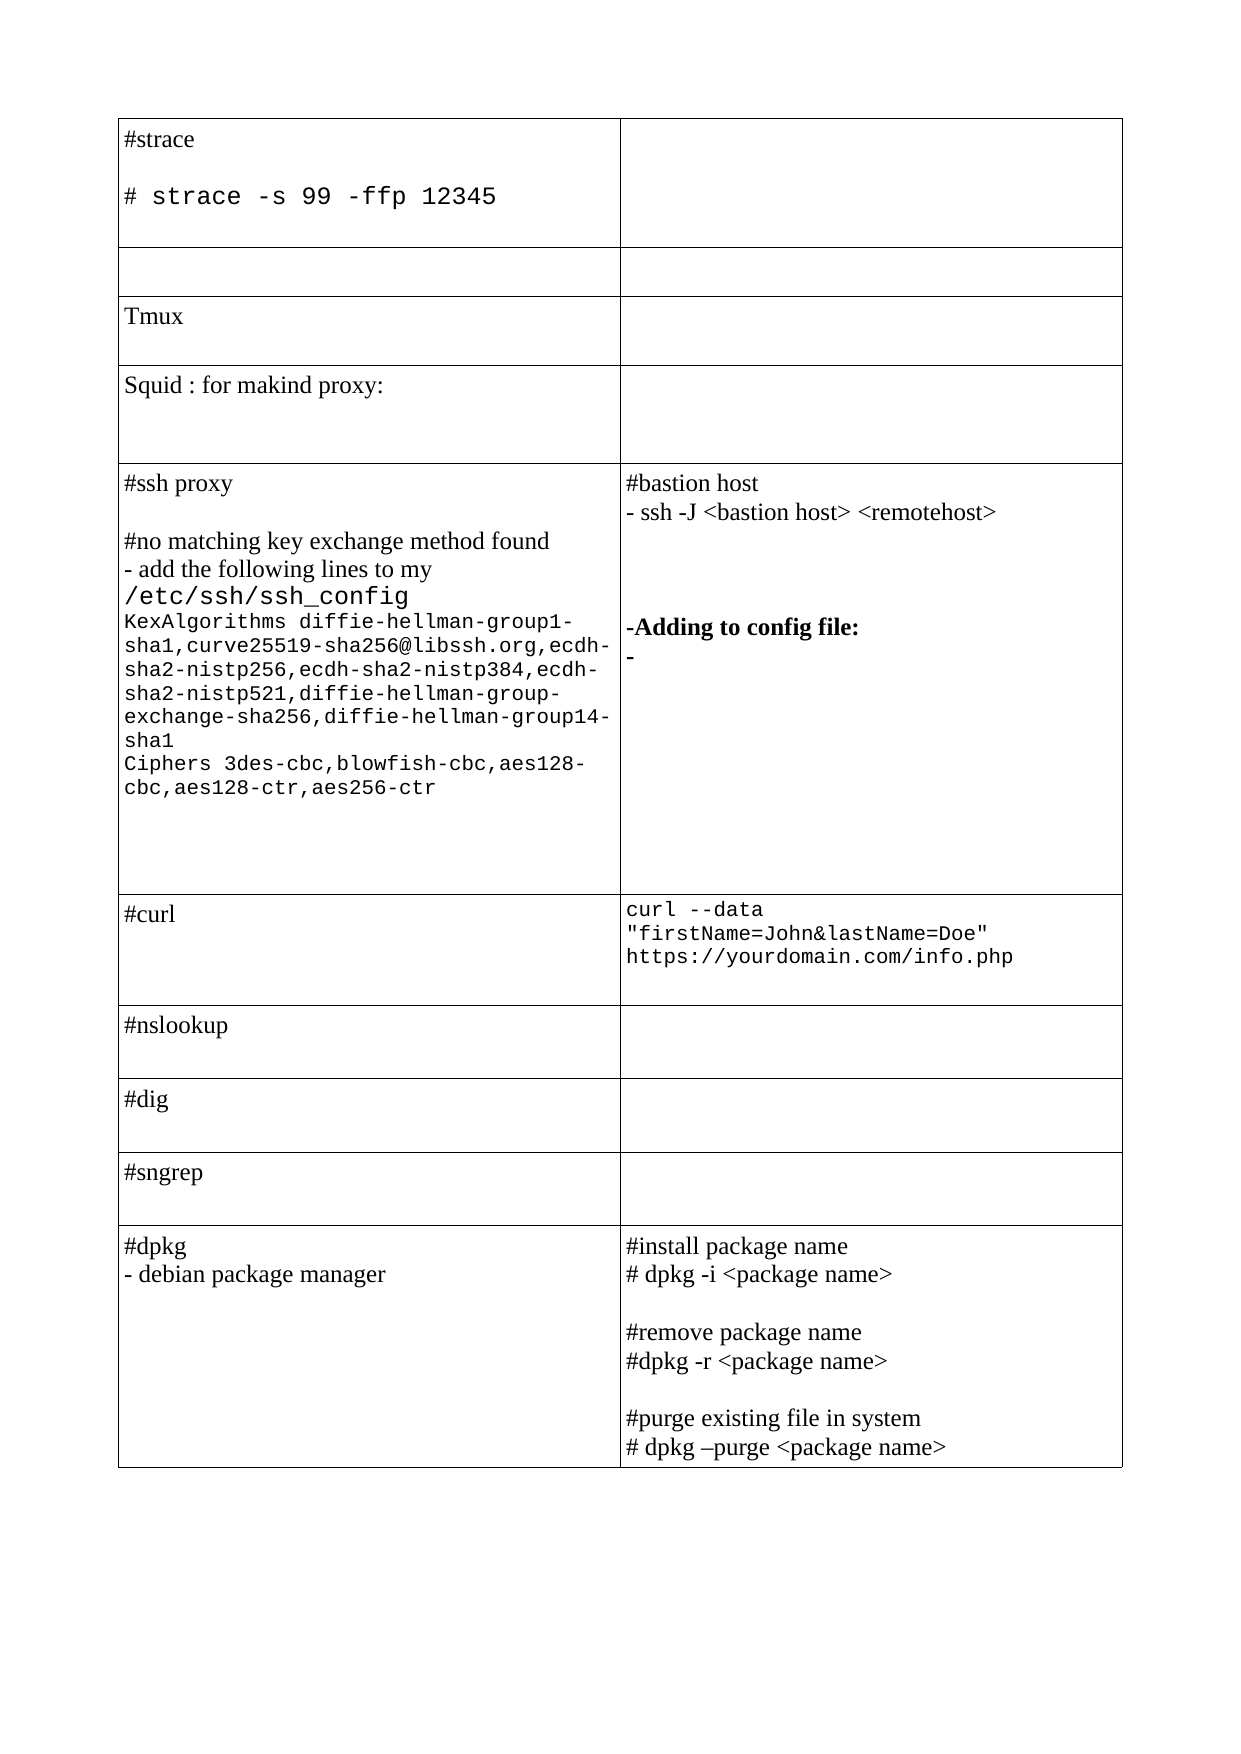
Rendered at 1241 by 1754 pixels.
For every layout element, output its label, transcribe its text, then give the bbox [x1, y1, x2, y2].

table_cell [621, 1006, 1122, 1078]
table_cell [621, 248, 1122, 296]
table_cell [621, 297, 1122, 364]
table_cell [119, 248, 620, 296]
table_cell Tmux [119, 297, 620, 364]
table_cell [621, 1153, 1122, 1225]
table_cell #curl [119, 895, 620, 1005]
table_cell #sngrep [119, 1153, 620, 1225]
table_cell [621, 366, 1122, 462]
table_cell #nslookup [119, 1006, 620, 1078]
table_cell Squid : for makind proxy: [119, 366, 620, 462]
table_cell #strace # strace -s 99 -ffp 12345 [119, 119, 620, 247]
table_cell #dpkg - debian package manager [119, 1226, 620, 1467]
table_cell curl --data "firstName=John&lastName=Doe" https://yourdomain.com/info.php [621, 895, 1122, 1005]
table_cell #ssh proxy #no matching key exchange method found - add the following lines to my /etc/ssh/ssh_config KexAlgorithms diffie-hellman-group1-sha1,curve25519-sha256@libssh.org,ecdh-sha2-nistp256,ecdh-sha2-nistp384,ecdh-sha2-nistp521,diffie-hellman-group-exchange-sha256,diffie-hellman-group14-sha1 Ciphers 3des-cbc,blowfish-cbc,aes128-cbc,aes128-ctr,aes256-ctr [119, 464, 620, 893]
table_cell [621, 119, 1122, 247]
table_cell #dig [119, 1079, 620, 1152]
table_cell [621, 1079, 1122, 1152]
table_cell #install package name # dpkg -i <package name> #remove package name #dpkg -r <package name> #purge existing file in system # dpkg –purge <package name> [621, 1226, 1122, 1467]
table_cell #bastion host - ssh -J <bastion host> <remotehost> -Adding to config file: - [621, 464, 1122, 893]
